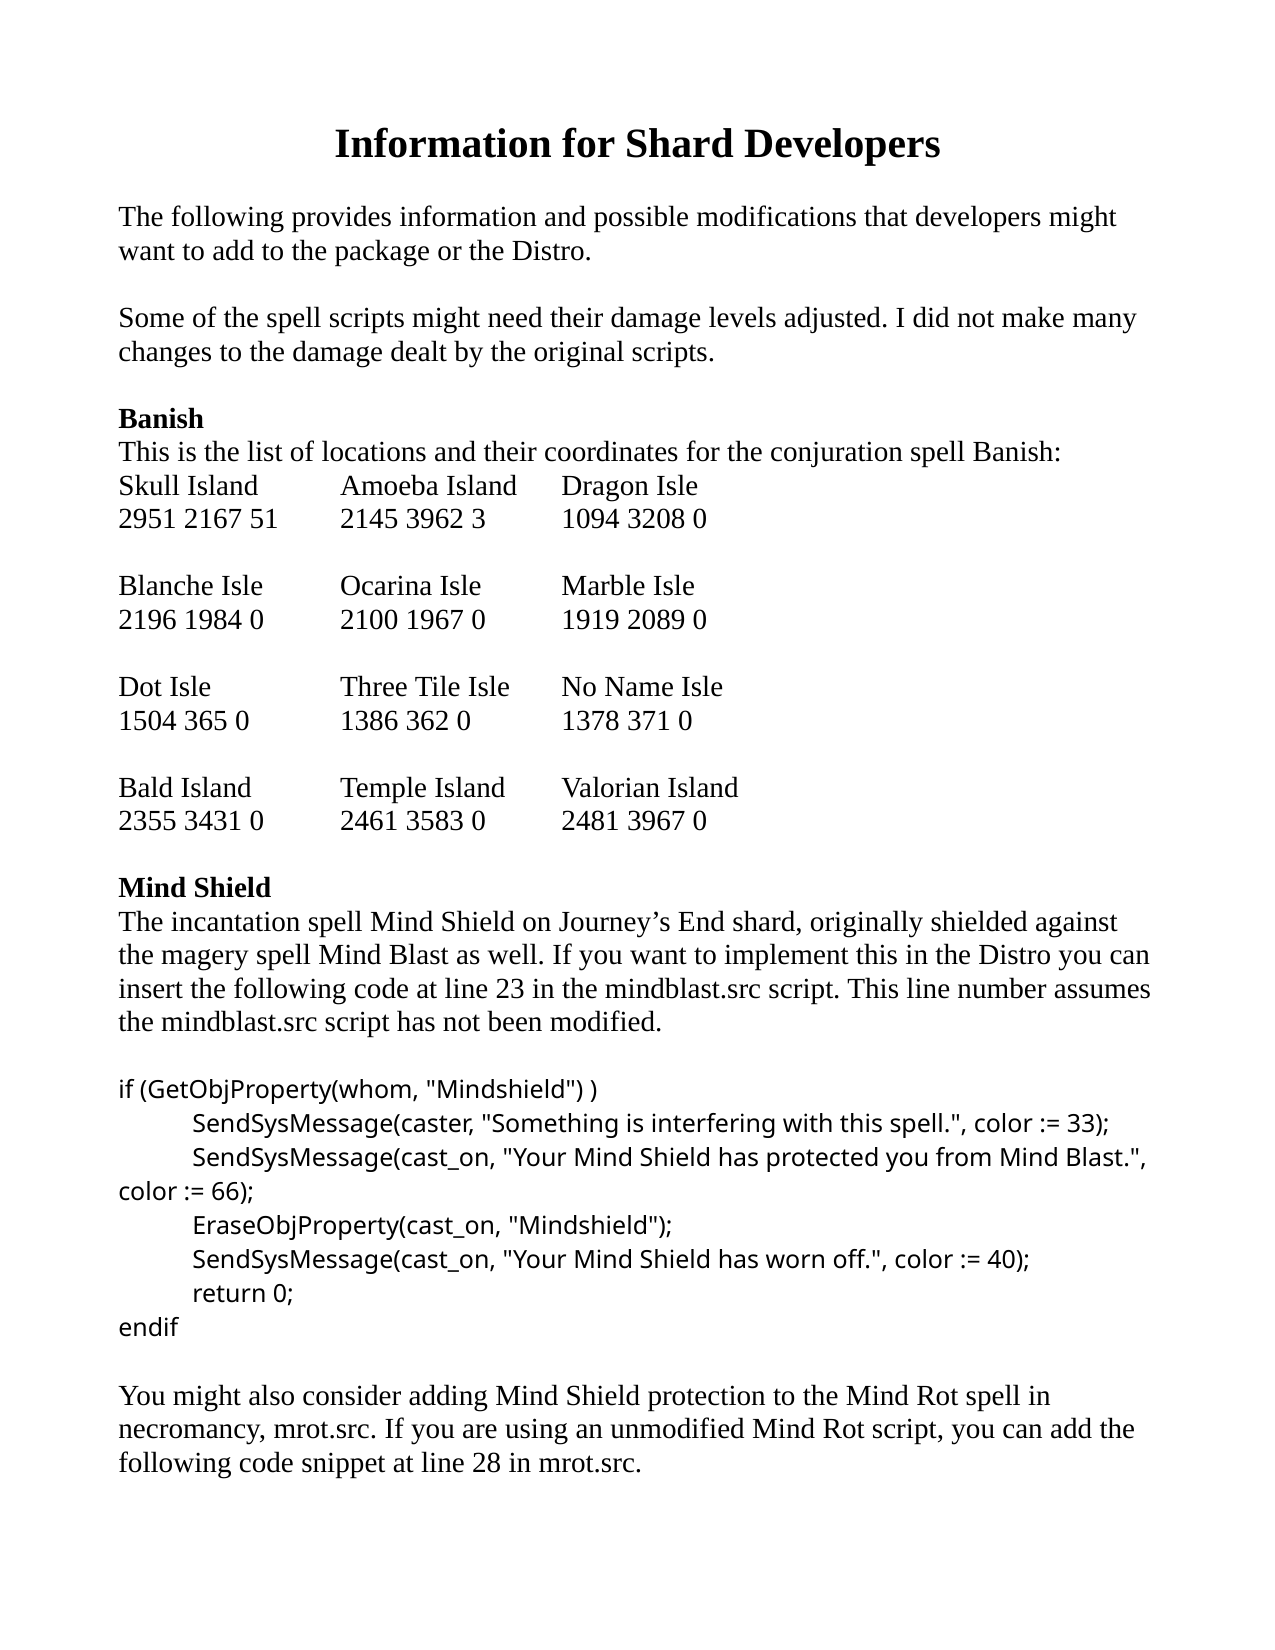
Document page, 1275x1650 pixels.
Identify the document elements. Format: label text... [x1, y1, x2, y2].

text SendSysMessage(cast_on, "Your Mind Shield has worn off.", color := 40); [118, 1242, 1157, 1276]
text Some of the spell scripts might need their damage levels adjusted. I did not make many changes to the damage dealt by the original scripts. [118, 300, 1157, 367]
text Information for Shard Developers [118, 118, 1157, 166]
text 1504 365 0 1386 362 0 1378 371 0 [118, 703, 1157, 736]
text The following provides information and possible modifications that developers might want to add to the package or the Distro. [118, 199, 1157, 267]
text 2951 2167 51 2145 3962 3 1094 3208 0 [118, 501, 1157, 535]
text if (GetObjProperty(whom, "Mindshield") ) [118, 1072, 1157, 1106]
text 2355 3431 0 2461 3583 0 2481 3967 0 [118, 803, 1157, 837]
text 2196 1984 0 2100 1967 0 1919 2089 0 [118, 602, 1157, 636]
text EraseObjProperty(cast_on, "Mindshield"); [118, 1208, 1157, 1242]
text Skull Island Amoeba Island Dragon Isle [118, 468, 1157, 501]
text Dot Isle Three Tile Isle No Name Isle [118, 669, 1157, 703]
text endif [118, 1310, 1157, 1344]
text Blanche Isle Ocarina Isle Marble Isle [118, 568, 1157, 602]
text Banish [118, 401, 1157, 434]
text You might also consider adding Mind Shield protection to the Mind Rot spell in necromancy, mrot.src. If you are using an unmodified Mind Rot script, you can add the following code snippet at line 28 in mrot.src. [118, 1378, 1157, 1478]
text SendSysMessage(caster, "Something is interfering with this spell.", color := 33); [118, 1106, 1157, 1140]
text Mind Shield [118, 870, 1157, 904]
text SendSysMessage(cast_on, "Your Mind Shield has protected you from Mind Blast.", color := 66); [118, 1140, 1157, 1208]
text return 0; [118, 1276, 1157, 1310]
text The incantation spell Mind Shield on Journey’s End shard, originally shielded against the magery spell Mind Blast as well. If you want to implement this in the Distro you can insert the following code at line 23 in the mindblast.src script. This line number assumes the mindblast.src script has not been modified. [118, 904, 1157, 1038]
text Bald Island Temple Island Valorian Island [118, 770, 1157, 803]
text This is the list of locations and their coordinates for the conjuration spell Banish: [118, 434, 1157, 468]
